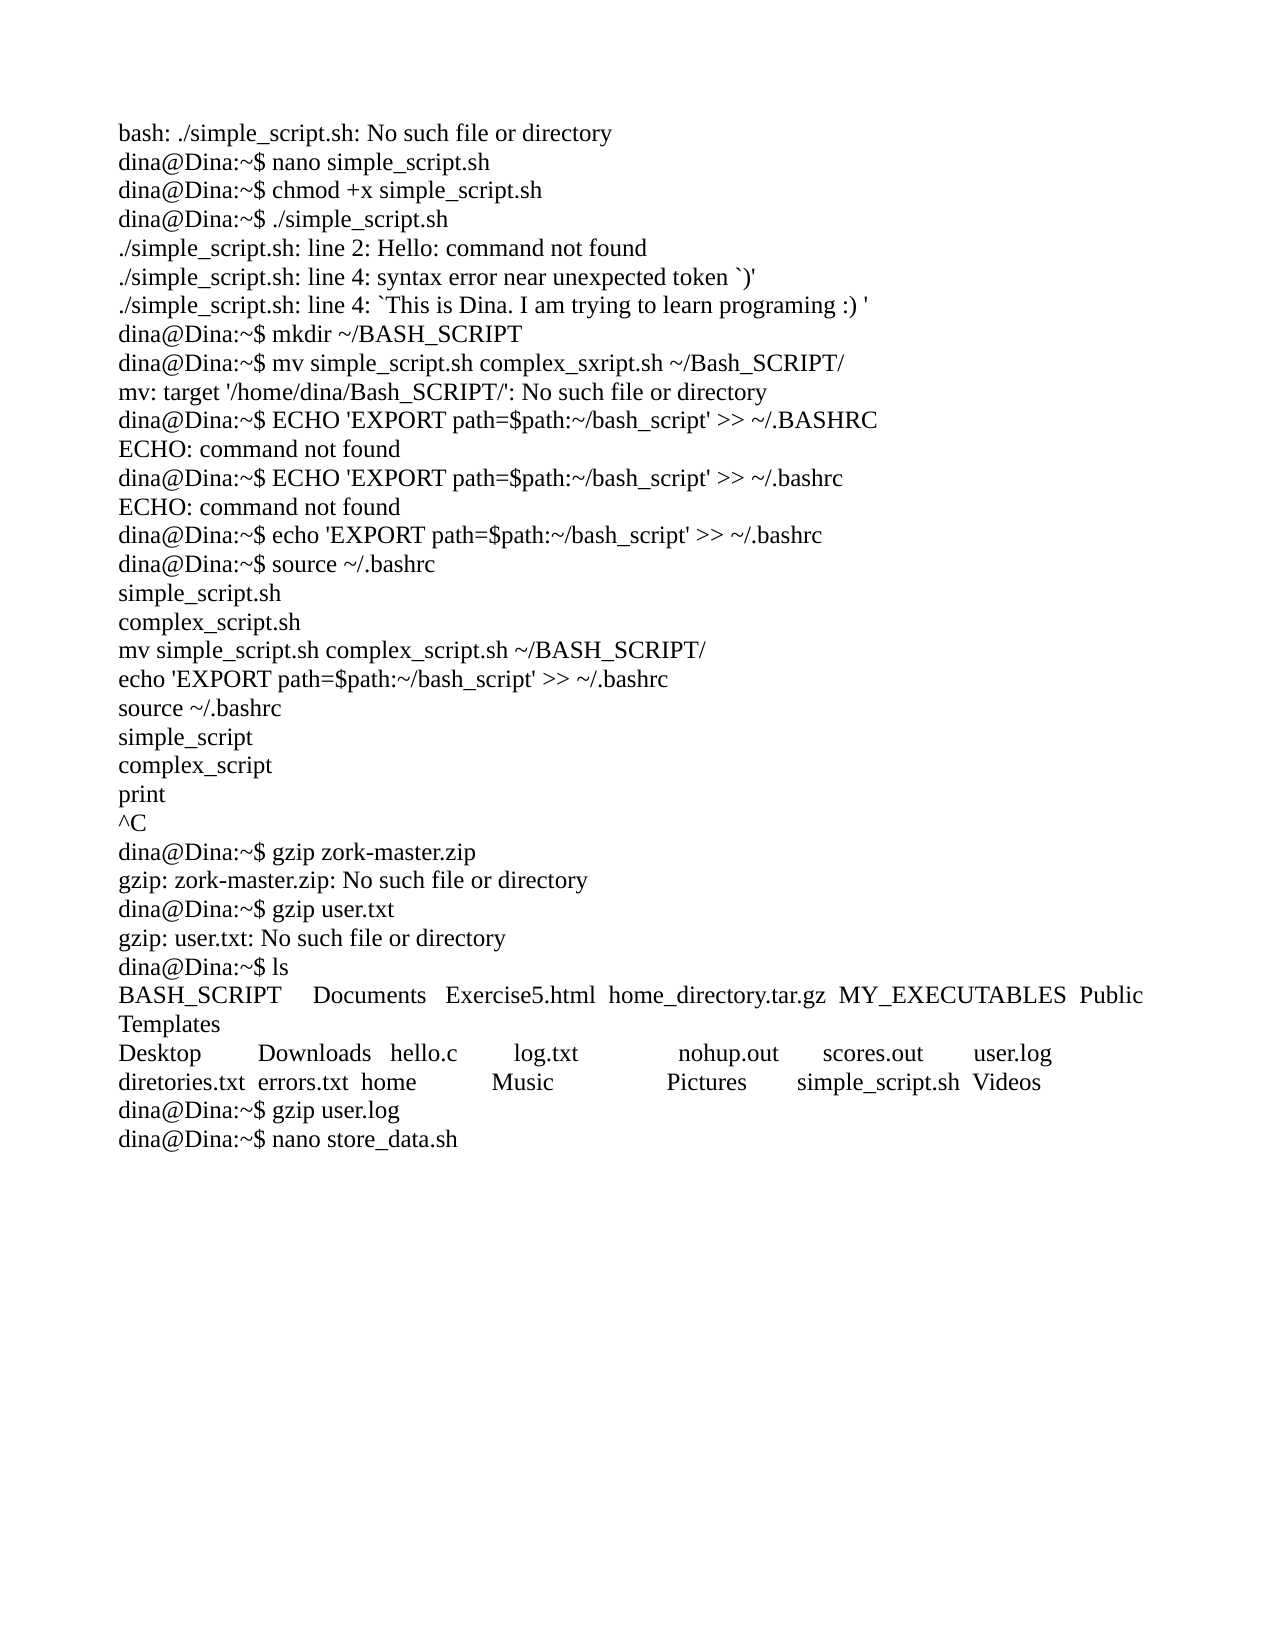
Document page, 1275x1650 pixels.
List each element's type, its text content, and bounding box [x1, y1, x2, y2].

text dina@Dina:~$ gzip zork-master.zip [118, 837, 1157, 866]
text dina@Dina:~$ nano simple_script.sh [118, 147, 1157, 176]
text dina@Dina:~$ gzip user.txt [118, 894, 1157, 923]
text dina@Dina:~$ ./simple_script.sh [118, 204, 1157, 233]
text bash: ./simple_script.sh: No such file or directory [118, 118, 1157, 147]
text echo 'EXPORT path=$path:~/bash_script' >> ~/.bashrc [118, 664, 1157, 693]
text mv: target '/home/dina/Bash_SCRIPT/': No such file or directory [118, 377, 1157, 406]
text dina@Dina:~$ mkdir ~/BASH_SCRIPT [118, 319, 1157, 348]
text dina@Dina:~$ gzip user.log [118, 1096, 1157, 1124]
text ./simple_script.sh: line 4: `This is Dina. I am trying to learn programing :) ' [118, 291, 1157, 319]
text diretories.txt errors.txt home Music Pictures simple_script.sh Videos [118, 1067, 1157, 1096]
text dina@Dina:~$ ECHO 'EXPORT path=$path:~/bash_script' >> ~/.bashrc [118, 463, 1157, 492]
text complex_script.sh [118, 607, 1157, 636]
text dina@Dina:~$ chmod +x simple_script.sh [118, 176, 1157, 204]
text source ~/.bashrc [118, 693, 1157, 722]
text ^C [118, 808, 1157, 837]
text simple_script.sh [118, 578, 1157, 607]
text dina@Dina:~$ ECHO 'EXPORT path=$path:~/bash_script' >> ~/.BASHRC [118, 406, 1157, 434]
text gzip: user.txt: No such file or directory [118, 923, 1157, 952]
text dina@Dina:~$ mv simple_script.sh complex_sxript.sh ~/Bash_SCRIPT/ [118, 348, 1157, 377]
text ./simple_script.sh: line 2: Hello: command not found [118, 233, 1157, 262]
text gzip: zork-master.zip: No such file or directory [118, 866, 1157, 894]
text dina@Dina:~$ ls [118, 952, 1157, 981]
text complex_script [118, 751, 1157, 779]
text dina@Dina:~$ nano store_data.sh [118, 1124, 1157, 1153]
text simple_script [118, 722, 1157, 751]
text ./simple_script.sh: line 4: syntax error near unexpected token `)' [118, 262, 1157, 291]
text ECHO: command not found [118, 434, 1157, 463]
text dina@Dina:~$ source ~/.bashrc [118, 549, 1157, 578]
text dina@Dina:~$ echo 'EXPORT path=$path:~/bash_script' >> ~/.bashrc [118, 521, 1157, 549]
text ECHO: command not found [118, 492, 1157, 521]
text mv simple_script.sh complex_script.sh ~/BASH_SCRIPT/ [118, 636, 1157, 664]
text print [118, 779, 1157, 808]
text Desktop Downloads hello.c log.txt nohup.out scores.out user.log [118, 1038, 1157, 1067]
text BASH_SCRIPT Documents Exercise5.html home_directory.tar.gz MY_EXECUTABLES Public Templates [118, 981, 1157, 1038]
